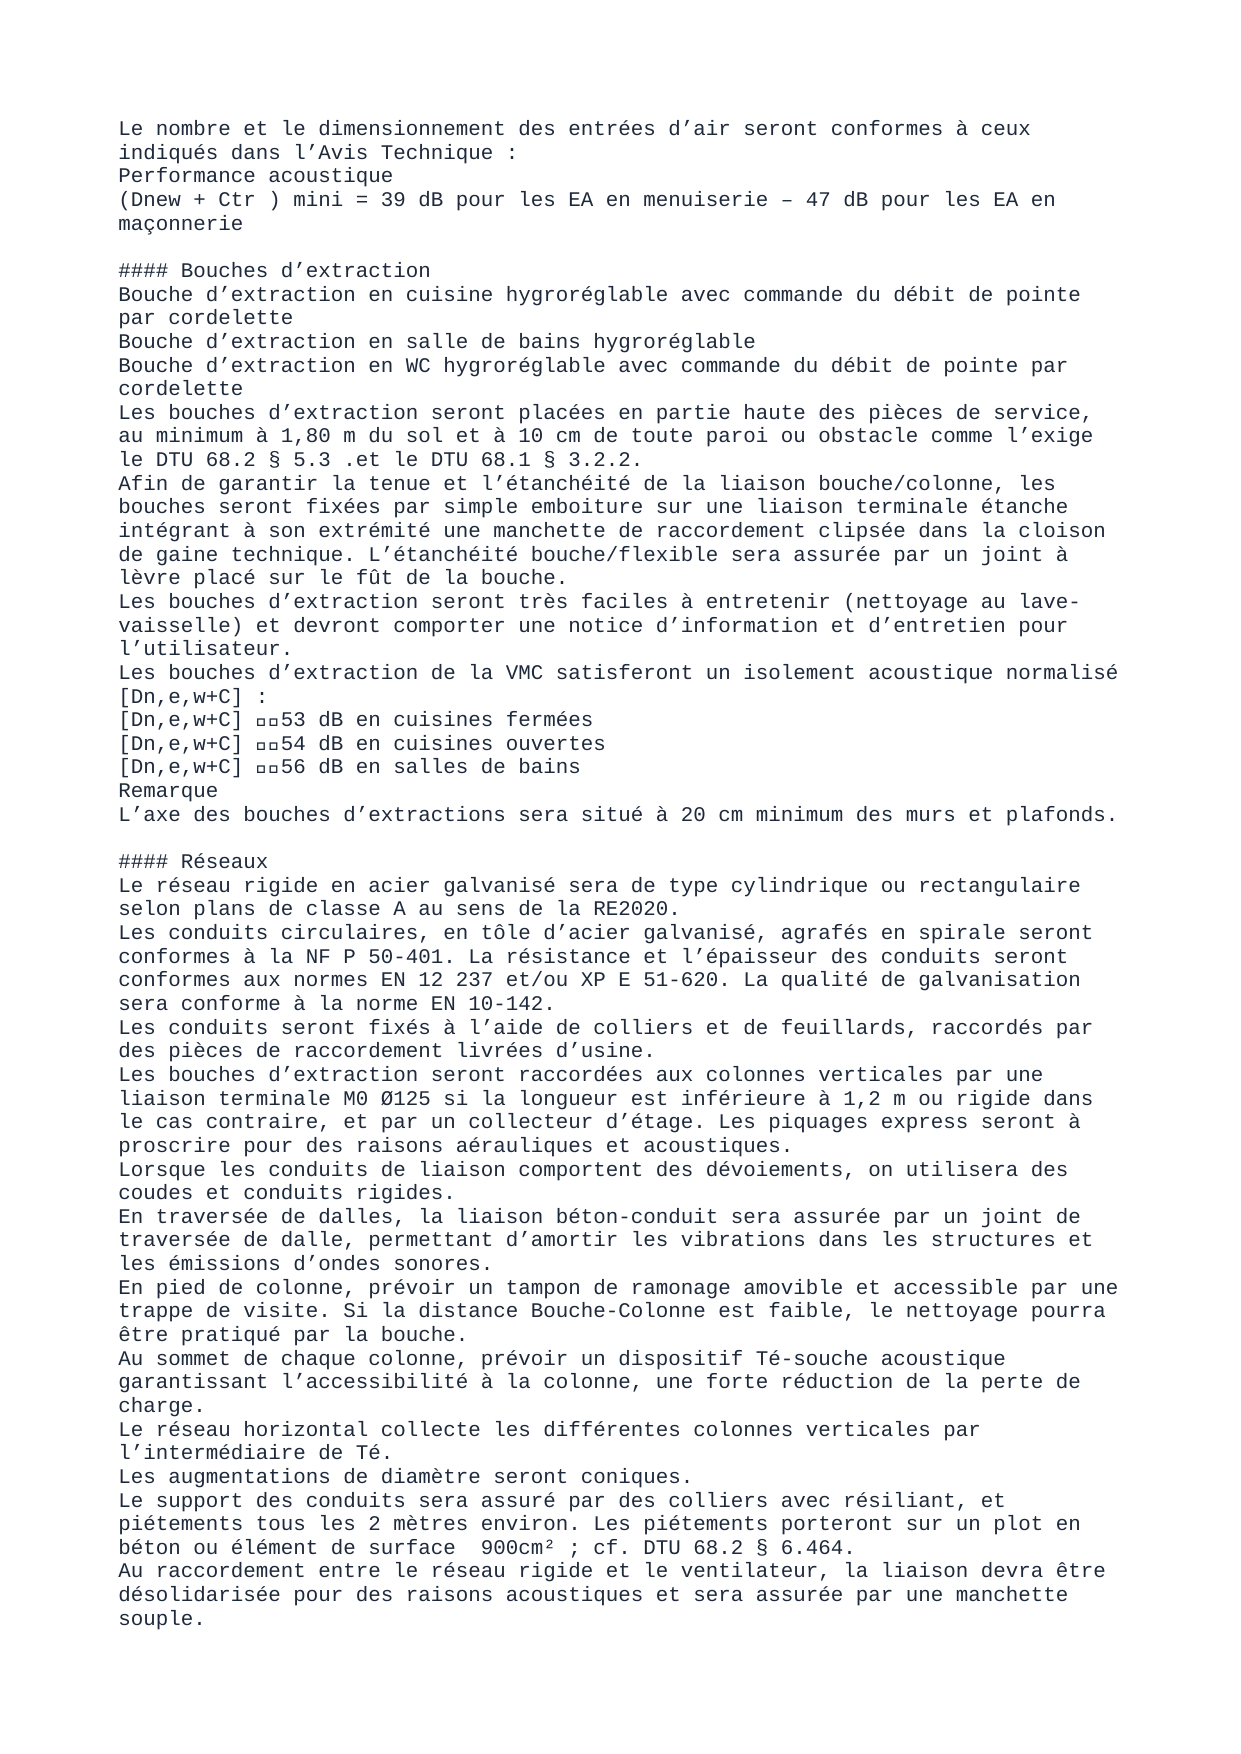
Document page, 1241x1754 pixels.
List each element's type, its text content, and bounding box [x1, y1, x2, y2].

text #### Réseaux [118, 851, 1122, 875]
text [Dn,e,w+C] 56 dB en salles de bains [118, 757, 1122, 780]
text Le support des conduits sera assuré par des colliers avec résiliant, et piétements tous les 2 mètres environ. Les piétements porteront sur un plot en béton ou élément de surface 900cm² ; cf. DTU 68.2 § 6.464. [118, 1489, 1122, 1561]
text #### Bouches d’extraction [118, 260, 1122, 284]
text Au sommet de chaque colonne, prévoir un dispositif Té-souche acoustique garantissant l’accessibilité à la colonne, une forte réduction de la perte de charge. [118, 1348, 1122, 1419]
text Les bouches d’extraction de la VMC satisferont un isolement acoustique normalisé [Dn,e,w+C] : [118, 662, 1122, 709]
text Performance acoustique [118, 165, 1122, 189]
text Remarque [118, 780, 1122, 804]
text Lorsque les conduits de liaison comportent des dévoiements, on utilisera des coudes et conduits rigides. [118, 1158, 1122, 1206]
text Les bouches d’extraction seront raccordées aux colonnes verticales par une liaison terminale M0 Ø125 si la longueur est inférieure à 1,2 m ou rigide dans le cas contraire, et par un collecteur d’étage. Les piquages express seront à proscrire pour des raisons aérauliques et acoustiques. [118, 1064, 1122, 1158]
text Bouche d’extraction en cuisine hygroréglable avec commande du débit de pointe par cordelette [118, 284, 1122, 331]
text Afin de garantir la tenue et l’étanchéité de la liaison bouche/colonne, les bouches seront fixées par simple emboiture sur une liaison terminale étanche intégrant à son extrémité une manchette de raccordement clipsée dans la cloison de gaine technique. L’étanchéité bouche/flexible sera assurée par un joint à lèvre placé sur le fût de la bouche. [118, 473, 1122, 591]
text Bouche d’extraction en WC hygroréglable avec commande du débit de pointe par cordelette [118, 354, 1122, 402]
text En pied de colonne, prévoir un tampon de ramonage amovible et accessible par une trappe de visite. Si la distance Bouche-Colonne est faible, le nettoyage pourra être pratiqué par la bouche. [118, 1277, 1122, 1348]
text (Dnew + Ctr ) mini = 39 dB pour les EA en menuiserie – 47 dB pour les EA en maçonnerie [118, 189, 1122, 236]
text [Dn,e,w+C] 53 dB en cuisines fermées [118, 709, 1122, 733]
text Les conduits circulaires, en tôle d’acier galvanisé, agrafés en spirale seront conformes à la NF P 50-401. La résistance et l’épaisseur des conduits seront conformes aux normes EN 12 237 et/ou XP E 51-620. La qualité de galvanisation sera conforme à la norme EN 10-142. [118, 922, 1122, 1017]
text Le réseau rigide en acier galvanisé sera de type cylindrique ou rectangulaire selon plans de classe A au sens de la RE2020. [118, 875, 1122, 922]
text Les bouches d’extraction seront placées en partie haute des pièces de service, au minimum à 1,80 m du sol et à 10 cm de toute paroi ou obstacle comme l’exige le DTU 68.2 § 5.3 .et le DTU 68.1 § 3.2.2. [118, 402, 1122, 473]
text Au raccordement entre le réseau rigide et le ventilateur, la liaison devra être désolidarisée pour des raisons acoustiques et sera assurée par une manchette souple. [118, 1561, 1122, 1631]
text Les augmentations de diamètre seront coniques. [118, 1466, 1122, 1489]
text En traversée de dalles, la liaison béton-conduit sera assurée par un joint de traversée de dalle, permettant d’amortir les vibrations dans les structures et les émissions d’ondes sonores. [118, 1206, 1122, 1277]
text Les bouches d’extraction seront très faciles à entretenir (nettoyage au lave-vaisselle) et devront comporter une notice d’information et d’entretien pour l’utilisateur. [118, 591, 1122, 662]
text Les conduits seront fixés à l’aide de colliers et de feuillards, raccordés par des pièces de raccordement livrées d’usine. [118, 1017, 1122, 1064]
text Bouche d’extraction en salle de bains hygroréglable [118, 331, 1122, 354]
text L’axe des bouches d’extractions sera situé à 20 cm minimum des murs et plafonds. [118, 804, 1122, 827]
text [Dn,e,w+C] 54 dB en cuisines ouvertes [118, 733, 1122, 757]
text Le nombre et le dimensionnement des entrées d’air seront conformes à ceux indiqués dans l’Avis Technique : [118, 118, 1122, 165]
text Le réseau horizontal collecte les différentes colonnes verticales par l’intermédiaire de Té. [118, 1419, 1122, 1466]
